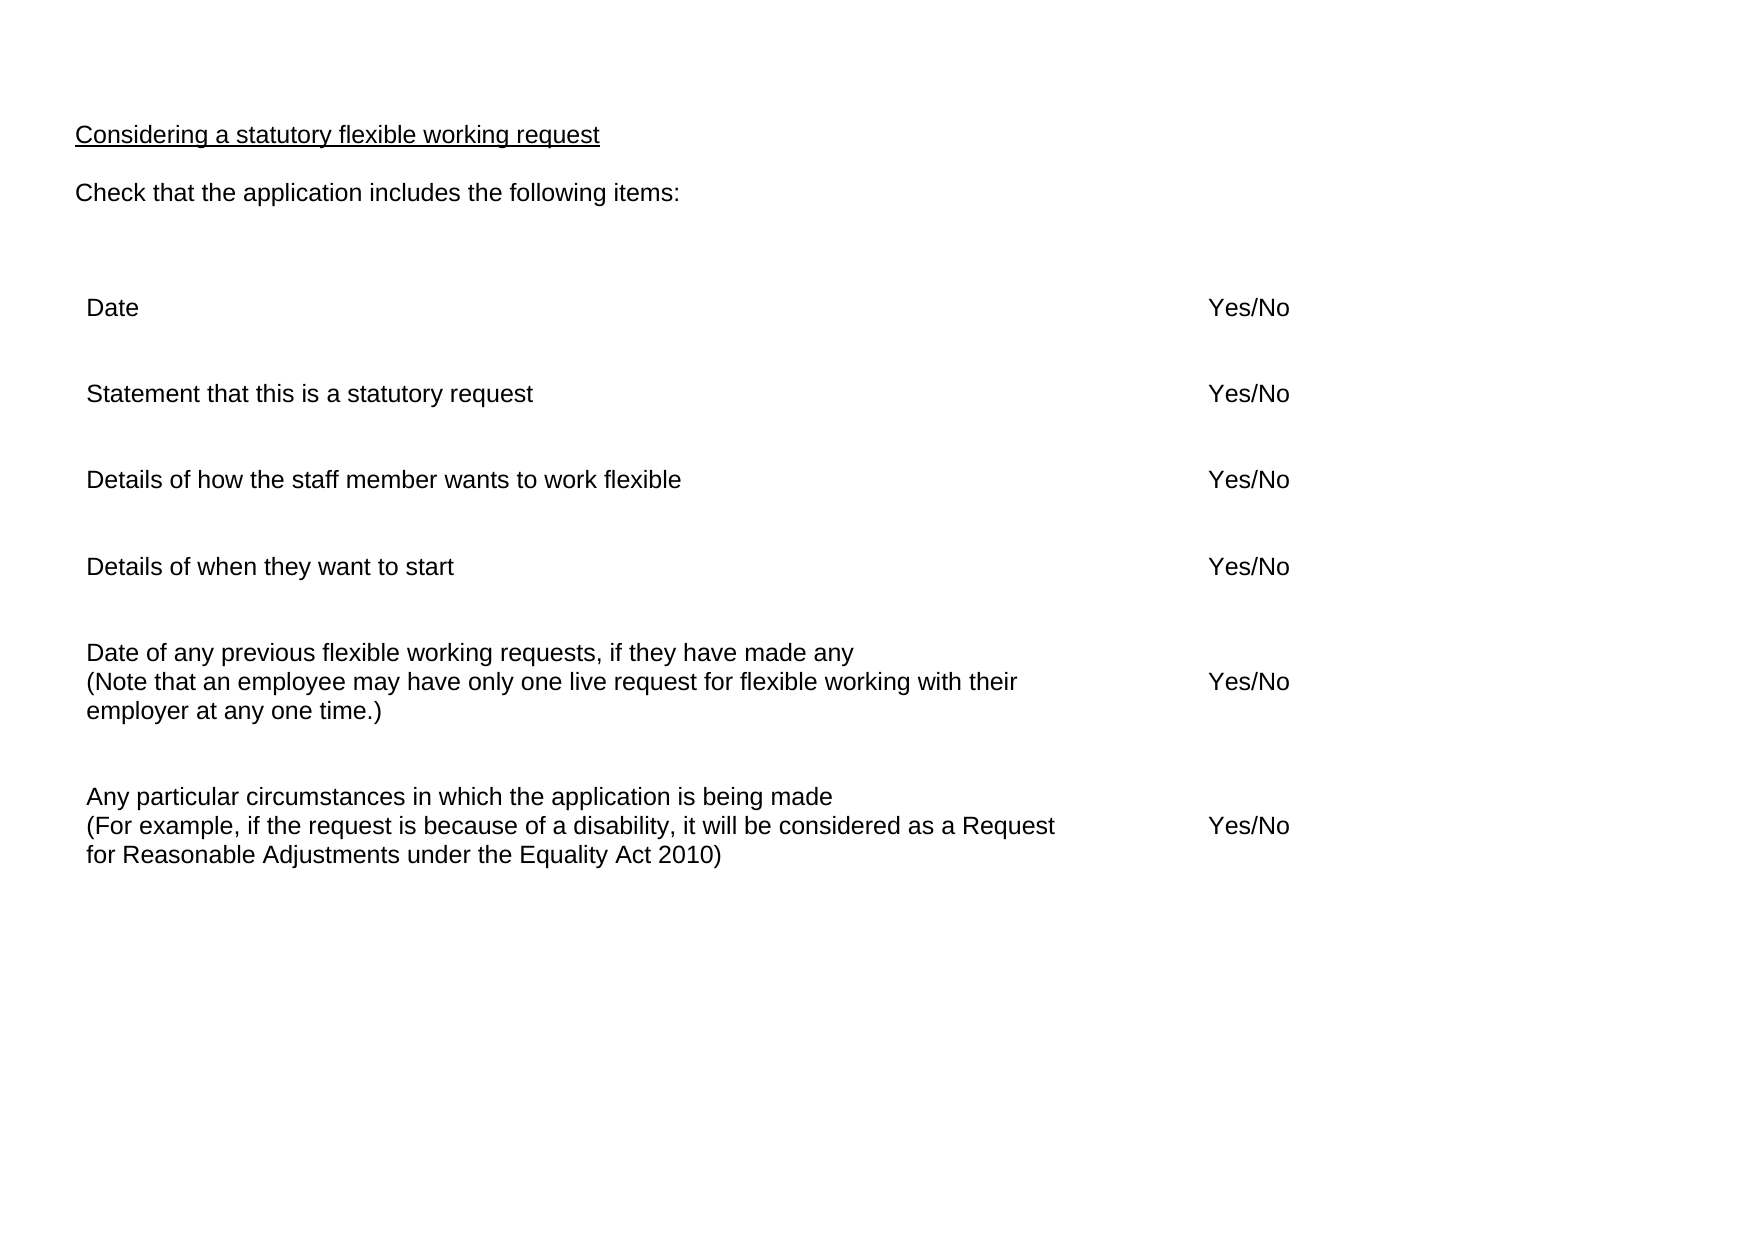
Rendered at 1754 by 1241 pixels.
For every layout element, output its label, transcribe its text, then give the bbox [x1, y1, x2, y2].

table_cell Yes/No [1197, 523, 1678, 609]
table_cell Details of how the staff member wants to work flexible [75, 437, 1197, 523]
table_cell Yes/No [1197, 609, 1678, 753]
table_header Date [75, 264, 1197, 350]
table_cell Any particular circumstances in which the application is being made (For example, if the request is because of a disability, it will be considered as a Request for Reasonable Adjustments under the Equality Act 2010) [75, 754, 1197, 897]
table_cell Date of any previous flexible working requests, if they have made any (Note that an employee may have only one live request for flexible working with their employer at any one time.) [75, 609, 1197, 753]
table_cell Statement that this is a statutory request [75, 350, 1197, 437]
table_cell Details of when they want to start [75, 523, 1197, 609]
text Check that the application includes the following items: [75, 178, 1679, 207]
table_cell Yes/No [1197, 754, 1678, 897]
table_cell Yes/No [1197, 350, 1678, 437]
table_header Yes/No [1197, 264, 1678, 350]
text Considering a statutory flexible working request [75, 120, 1679, 149]
table_cell Yes/No [1197, 437, 1678, 523]
